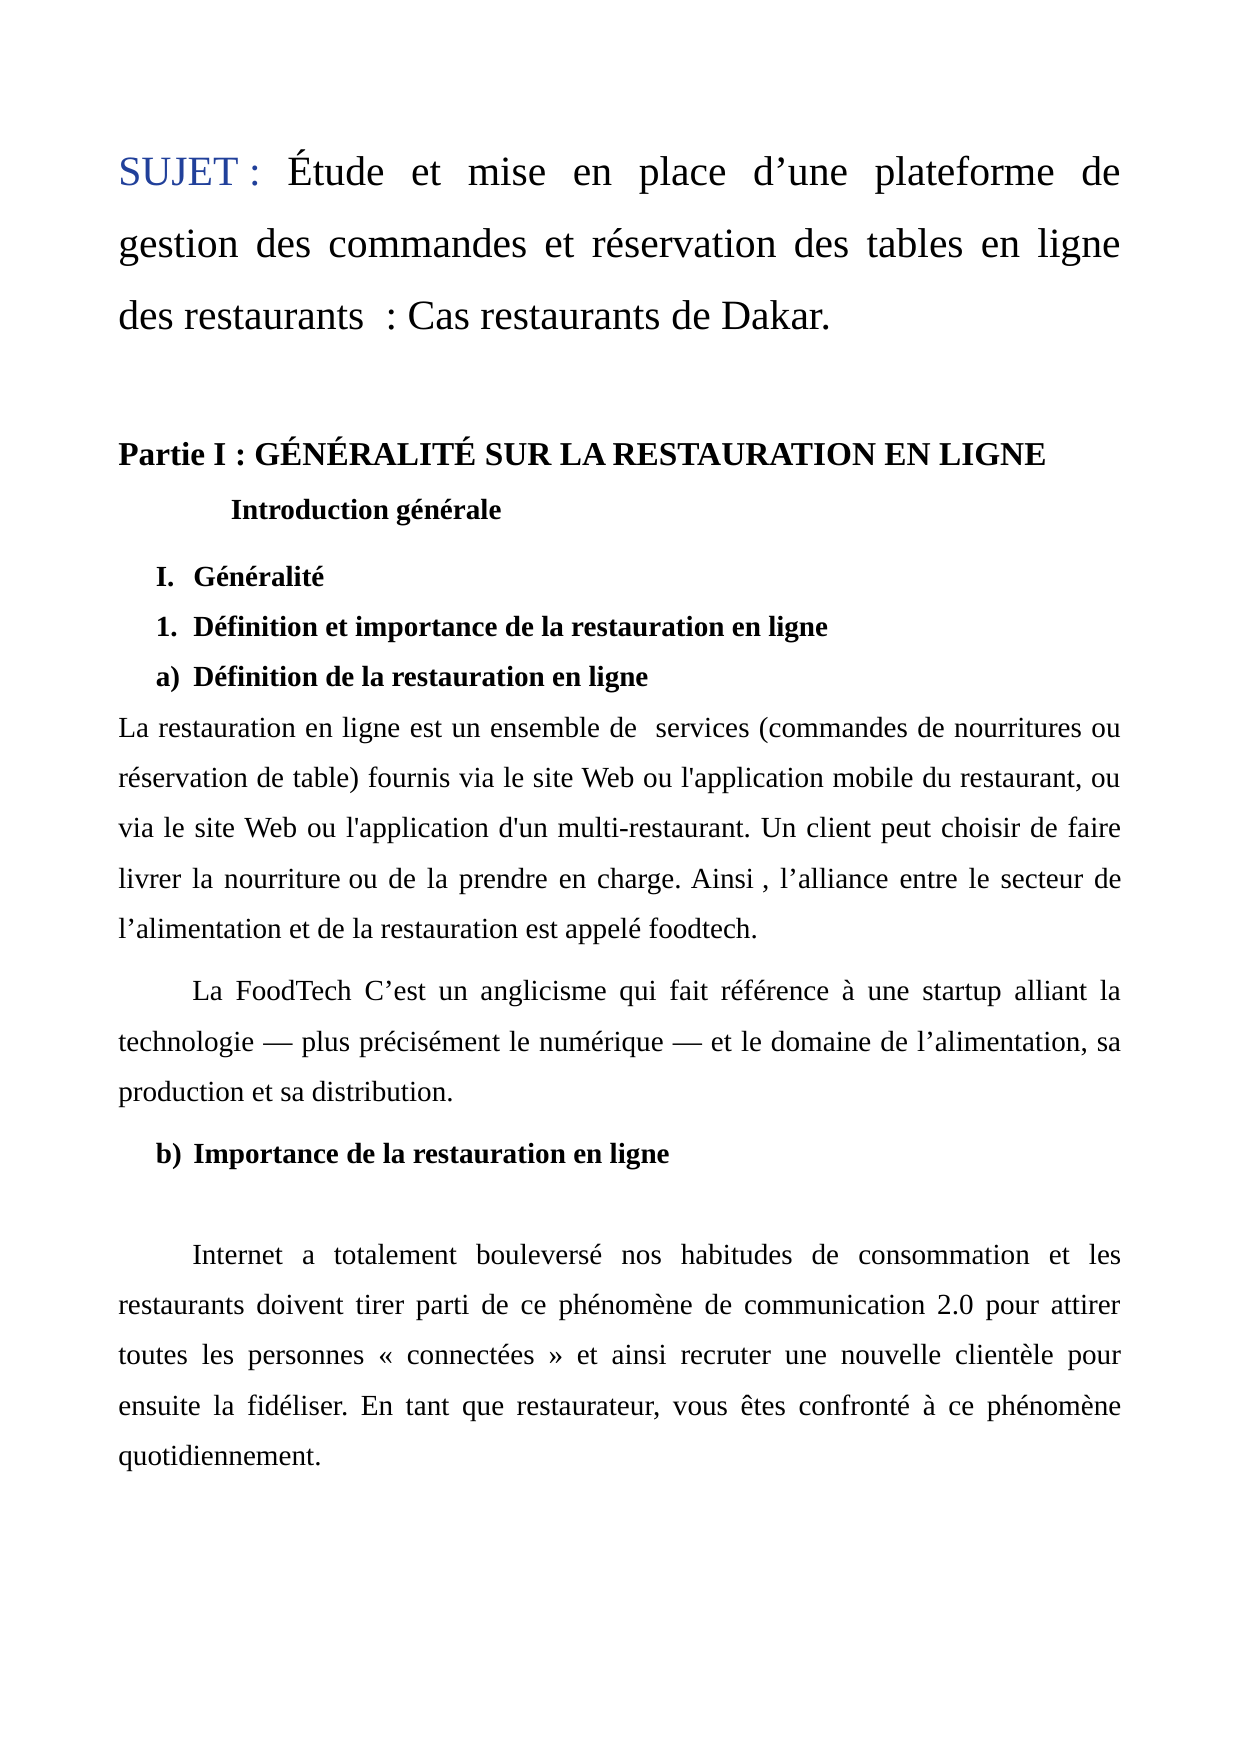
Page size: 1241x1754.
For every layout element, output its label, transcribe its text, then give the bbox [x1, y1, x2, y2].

list Importance de la restauration en ligne [156, 1136, 1122, 1170]
text Internet a totalement bouleversé nos habitudes de consommation et les restaurants doivent tirer parti de ce phénomène de communication 2.0 pour attirer toutes les personnes « connectées » et ainsi recruter une nouvelle clientèle pour ensuite la fidéliser. En tant que restaurateur, vous êtes confronté à ce phénomène quotidiennement. [118, 1237, 1122, 1472]
list Définition et importance de la restauration en ligne [156, 609, 1122, 643]
text Partie I : GÉNÉRALITÉ SUR LA RESTAURATION EN LIGNE [118, 434, 1122, 473]
text La restauration en ligne est un ensemble de services (commandes de nourritures ou réservation de table) fournis via le site Web ou l'application mobile du restaurant, ou via le site Web ou l'application d'un multi-restaurant. Un client peut choisir de faire livrer la nourriture ou de la prendre en charge. Ainsi , l’alliance entre le secteur de l’alimentation et de la restauration est appelé foodtech. [118, 710, 1122, 945]
list Généralité [156, 559, 1122, 592]
list Introduction générale [193, 492, 1122, 525]
text La FoodTech C’est un anglicisme qui fait référence à une startup alliant la technologie — plus précisément le numérique — et le domaine de l’alimentation, sa production et sa distribution. [118, 973, 1122, 1107]
text SUJET : Étude et mise en place d’une plateforme de gestion des commandes et réservation des tables en ligne des restaurants : Cas restaurants de Dakar. [118, 147, 1122, 338]
list Définition de la restauration en ligne [156, 659, 1122, 693]
